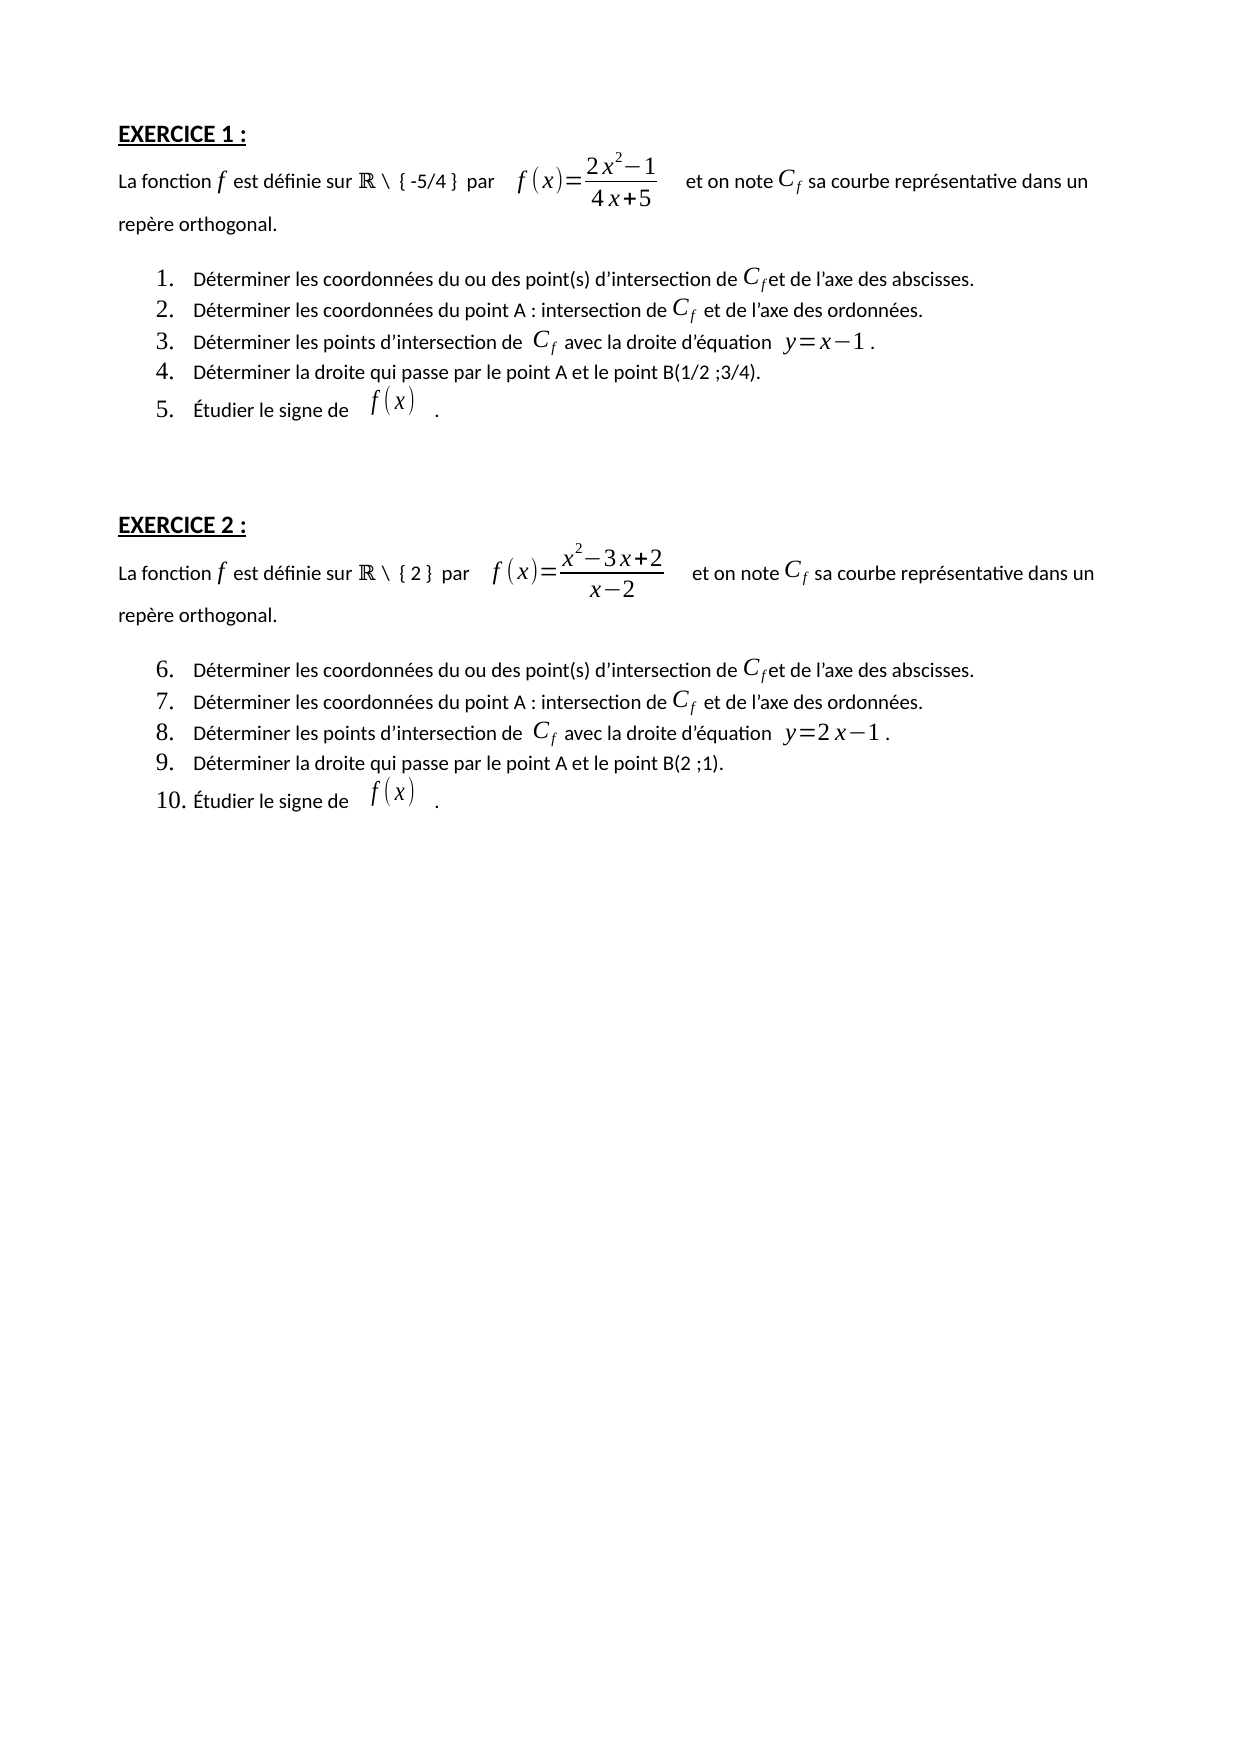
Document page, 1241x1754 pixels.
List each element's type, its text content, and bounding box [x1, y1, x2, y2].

list Déterminer les points d’intersection de avec la droite d’équation . [156, 325, 1122, 356]
list Déterminer la droite qui passe par le point A et le point B(1/2 ;3/4). [156, 356, 1122, 385]
list Étudier le signe de . [156, 385, 1122, 423]
text EXERCICE 2 : [118, 509, 1122, 540]
text EXERCICE 1 : [118, 118, 1122, 149]
list Déterminer la droite qui passe par le point A et le point B(2 ;1). [156, 747, 1122, 776]
list Déterminer les coordonnées du point A : intersection de et de l’axe des ordonnées. [156, 293, 1122, 325]
list Étudier le signe de . [156, 776, 1122, 814]
list Déterminer les points d’intersection de avec la droite d’équation . [156, 716, 1122, 747]
text La fonction est définie sur ℝ \ { 2 } par et on note sa courbe représentative dans un repère orthogonal. [118, 540, 1122, 628]
text La fonction est définie sur ℝ \ { -5/4 } par et on note sa courbe représentative dans un repère orthogonal. [118, 149, 1122, 237]
list Déterminer les coordonnées du ou des point(s) d’intersection de et de l’axe des abscisses. [156, 262, 1122, 293]
list Déterminer les coordonnées du ou des point(s) d’intersection de et de l’axe des abscisses. [156, 653, 1122, 684]
list Déterminer les coordonnées du point A : intersection de et de l’axe des ordonnées. [156, 684, 1122, 716]
